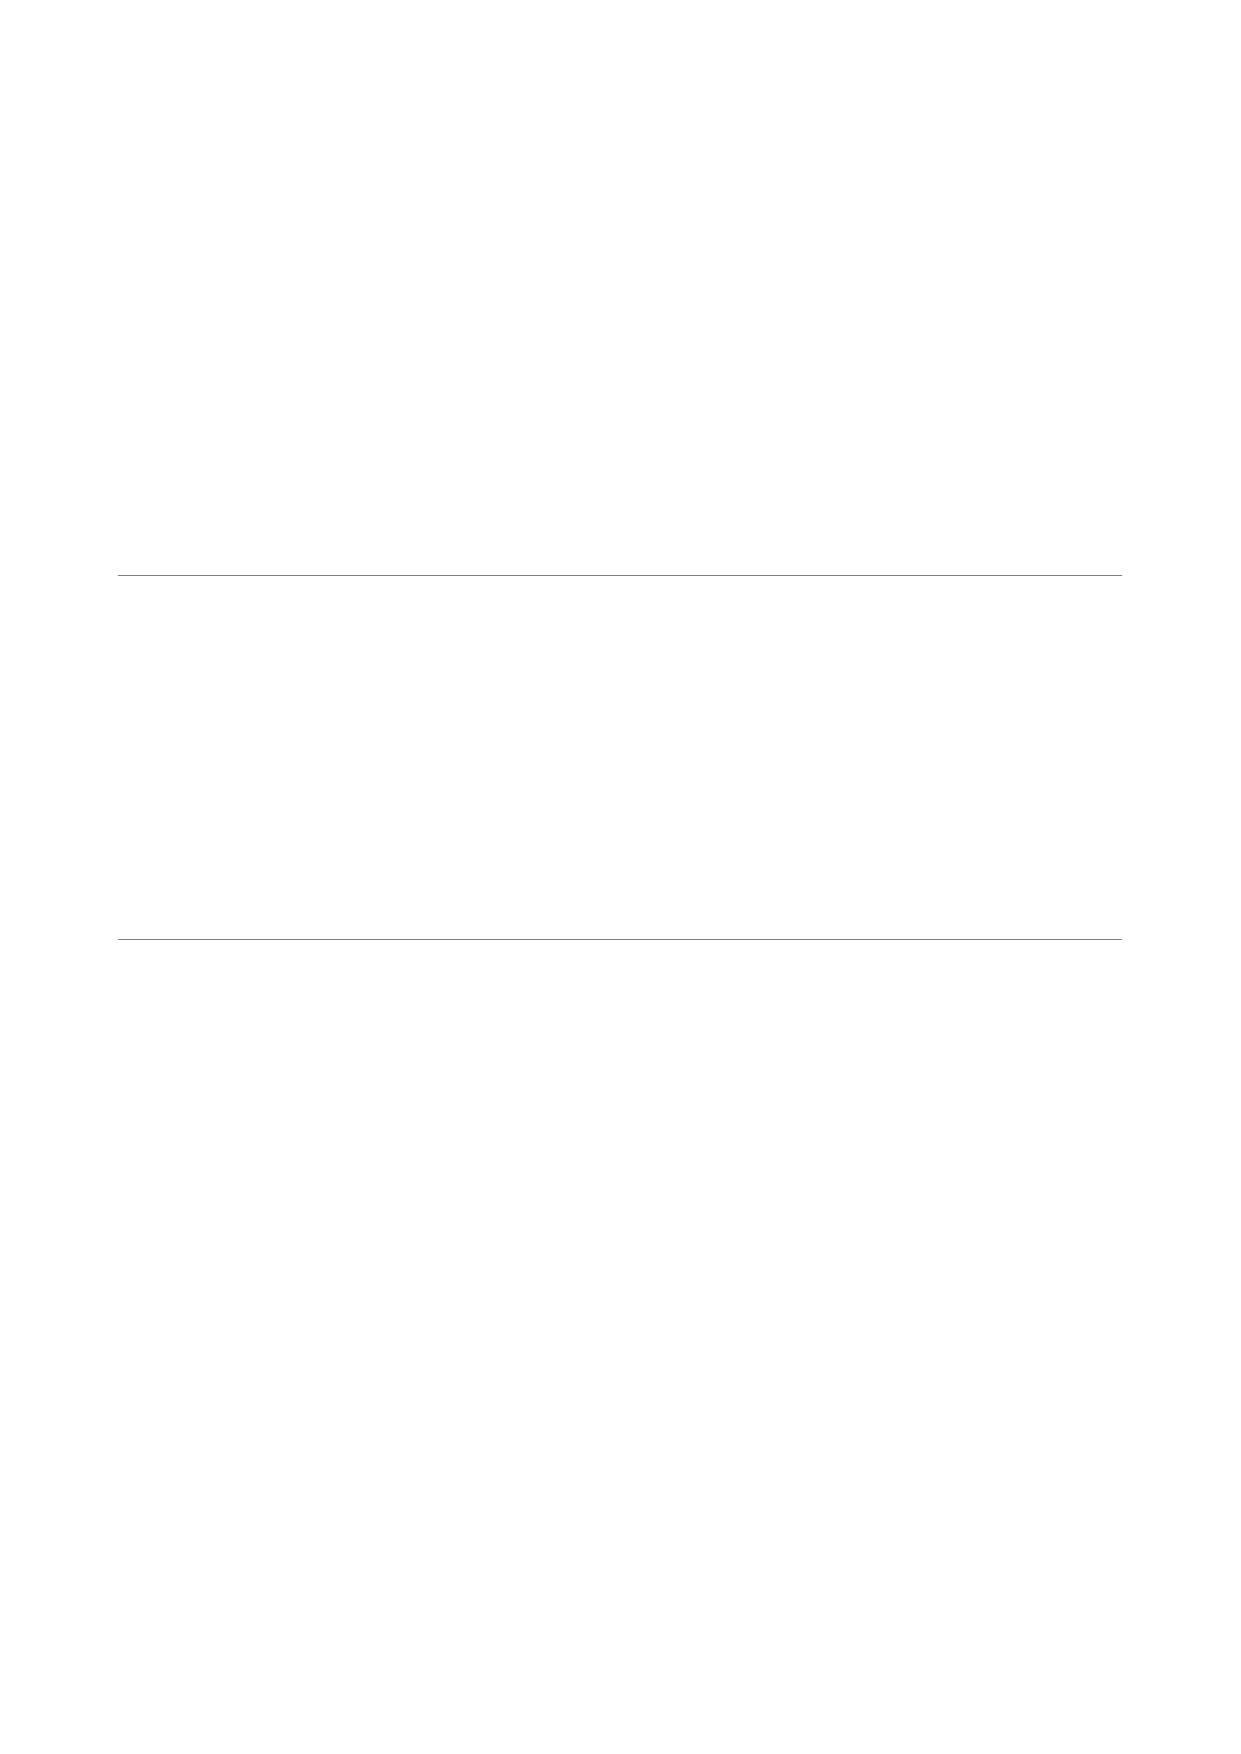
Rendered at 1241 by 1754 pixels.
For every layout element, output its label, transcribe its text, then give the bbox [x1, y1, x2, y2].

text Если в Rabbit есть метод с тем же именем, он заменяет родительский: [118, 174, 1122, 204]
text } [118, 1309, 1122, 1332]
text super.stop(); // вызов метода Animal [118, 1261, 1122, 1285]
text console.log("Rabbit stopped"); [118, 271, 1122, 295]
text 📌 JS сначала ищет stop в Rabbit.prototype 📌 Нашёл → использует его 📌 До Animal.prototype не доходит [118, 442, 1122, 541]
text } [118, 1119, 1122, 1143]
text console.log("Animal stopped"); [118, 1096, 1122, 1119]
text Rabbit is stopping... [118, 1493, 1122, 1517]
text Animal stopped [118, 1517, 1122, 1541]
subtitle 2️⃣ Переопределение метода [118, 118, 1122, 161]
subtitle Результат: [118, 1447, 1122, 1481]
text } [118, 295, 1122, 318]
text stop() { [118, 1072, 1122, 1096]
subtitle 4️⃣ super.method() — вызвать метод родителя [118, 990, 1122, 1036]
text stop() { [118, 247, 1122, 271]
text stop() { [118, 1214, 1122, 1238]
text } [118, 1285, 1122, 1309]
text class Animal { [118, 1049, 1122, 1072]
text const rabbit = new Rabbit(); [118, 366, 1122, 389]
list сохранить базовую реализацию [162, 827, 1122, 856]
list расширить поведение [162, 779, 1122, 808]
list добавить логику [162, 732, 1122, 761]
subtitle 3️⃣ Зачем нужен super [118, 626, 1122, 672]
text class Rabbit extends Animal { [118, 1191, 1122, 1214]
text rabbit.stop(); [118, 1380, 1122, 1403]
text Часто не хочется полностью заменять метод родителя, а нужно: [118, 684, 1122, 713]
text rabbit.stop(); // Rabbit stopped [118, 389, 1122, 413]
text } [118, 1143, 1122, 1167]
text Для этого используется super. [118, 875, 1122, 906]
text class Rabbit extends Animal { [118, 224, 1122, 247]
text console.log("Rabbit is stopping..."); [118, 1238, 1122, 1261]
text const rabbit = new Rabbit(); [118, 1356, 1122, 1380]
text } [118, 318, 1122, 342]
